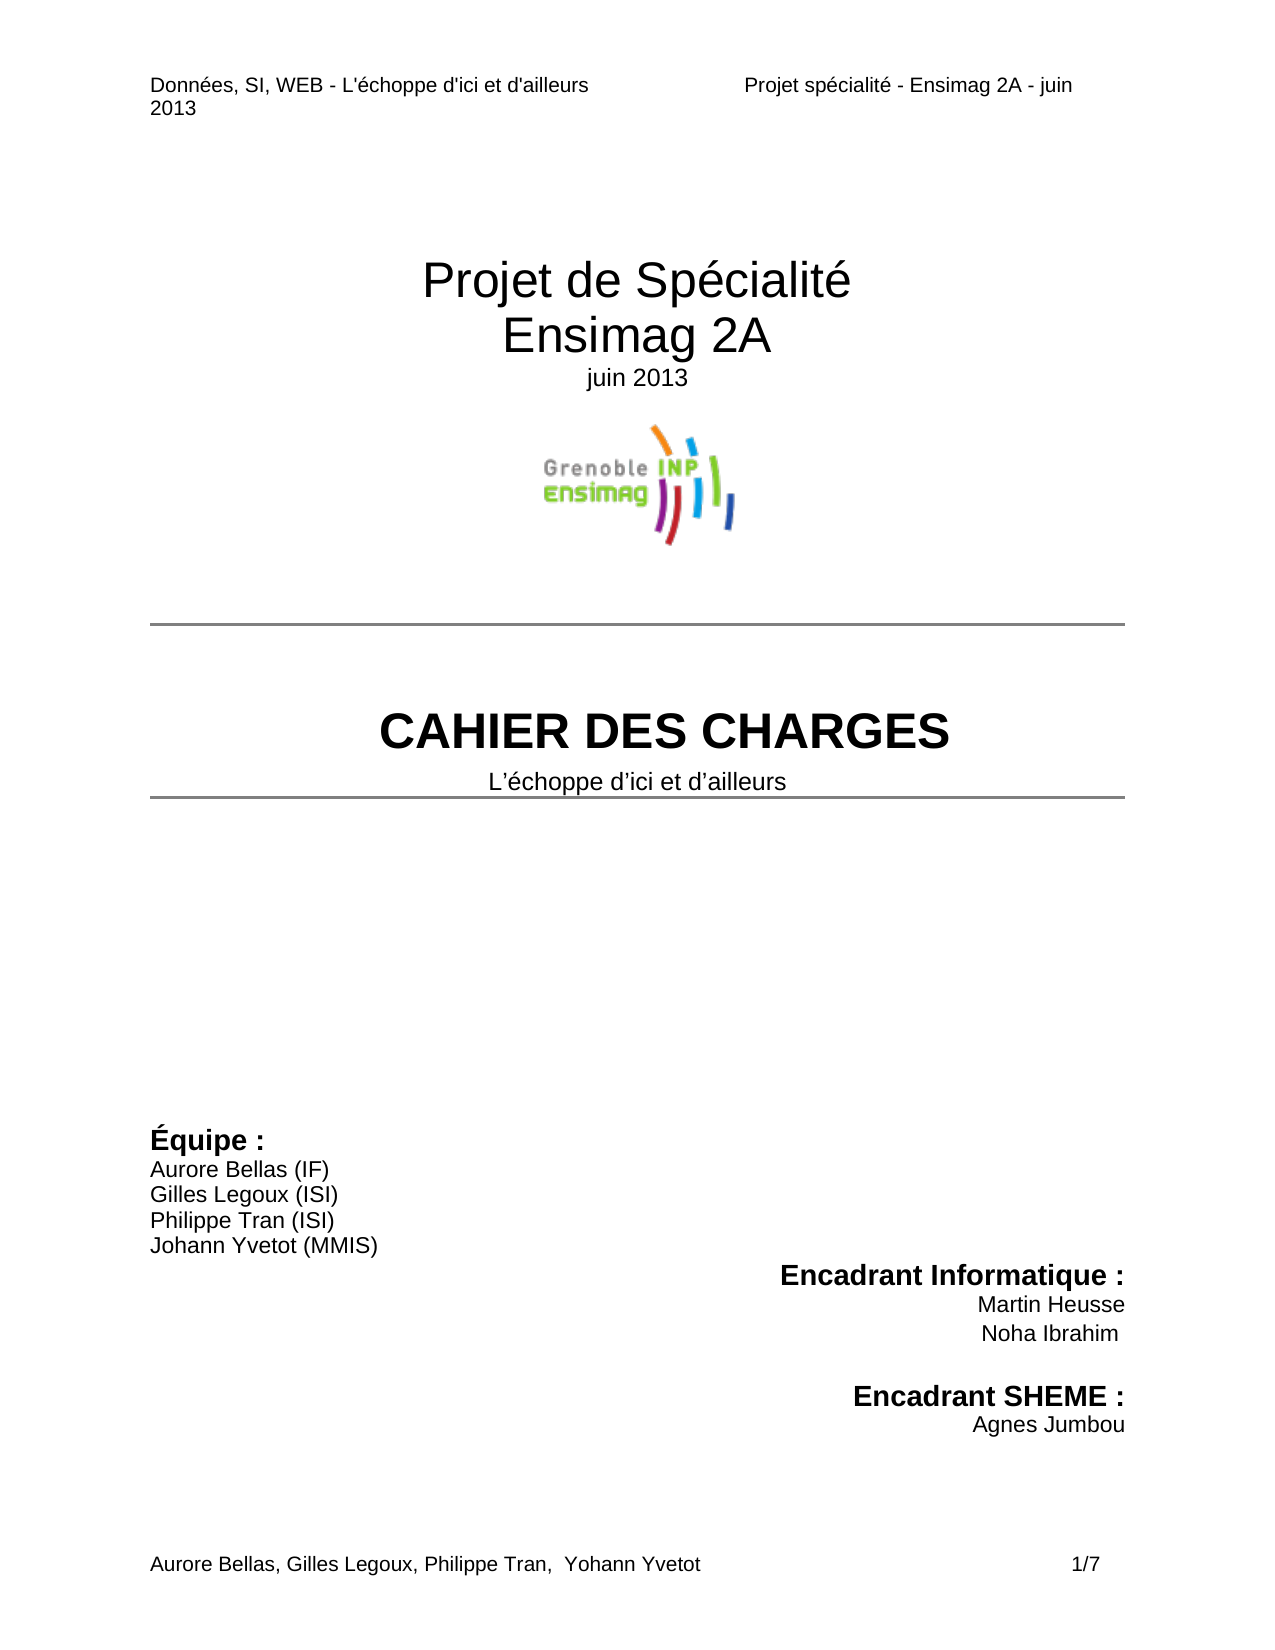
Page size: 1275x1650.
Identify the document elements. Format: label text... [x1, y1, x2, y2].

text Projet de Spécialité [150, 252, 1125, 307]
text Johann Yvetot (MMIS) [150, 1233, 1125, 1259]
text Gilles Legoux (ISI) [150, 1182, 1125, 1207]
text Équipe : [150, 1124, 1125, 1156]
text Martin Heusse Noha Ibrahim [150, 1291, 1125, 1346]
text Aurore Bellas (IF) [150, 1156, 1125, 1182]
text Encadrant SHEME : [150, 1379, 1125, 1412]
text Agnes Jumbou [150, 1412, 1125, 1438]
text Encadrant Informatique : [150, 1259, 1125, 1291]
text Philippe Tran (ISI) [150, 1207, 1125, 1233]
text CAHIER DES CHARGES [150, 703, 1125, 759]
text L’échoppe d’ici et d’ailleurs [150, 768, 1125, 796]
text juin 2013 [150, 363, 1125, 391]
text Ensimag 2A [150, 307, 1125, 363]
picture [537, 420, 738, 560]
